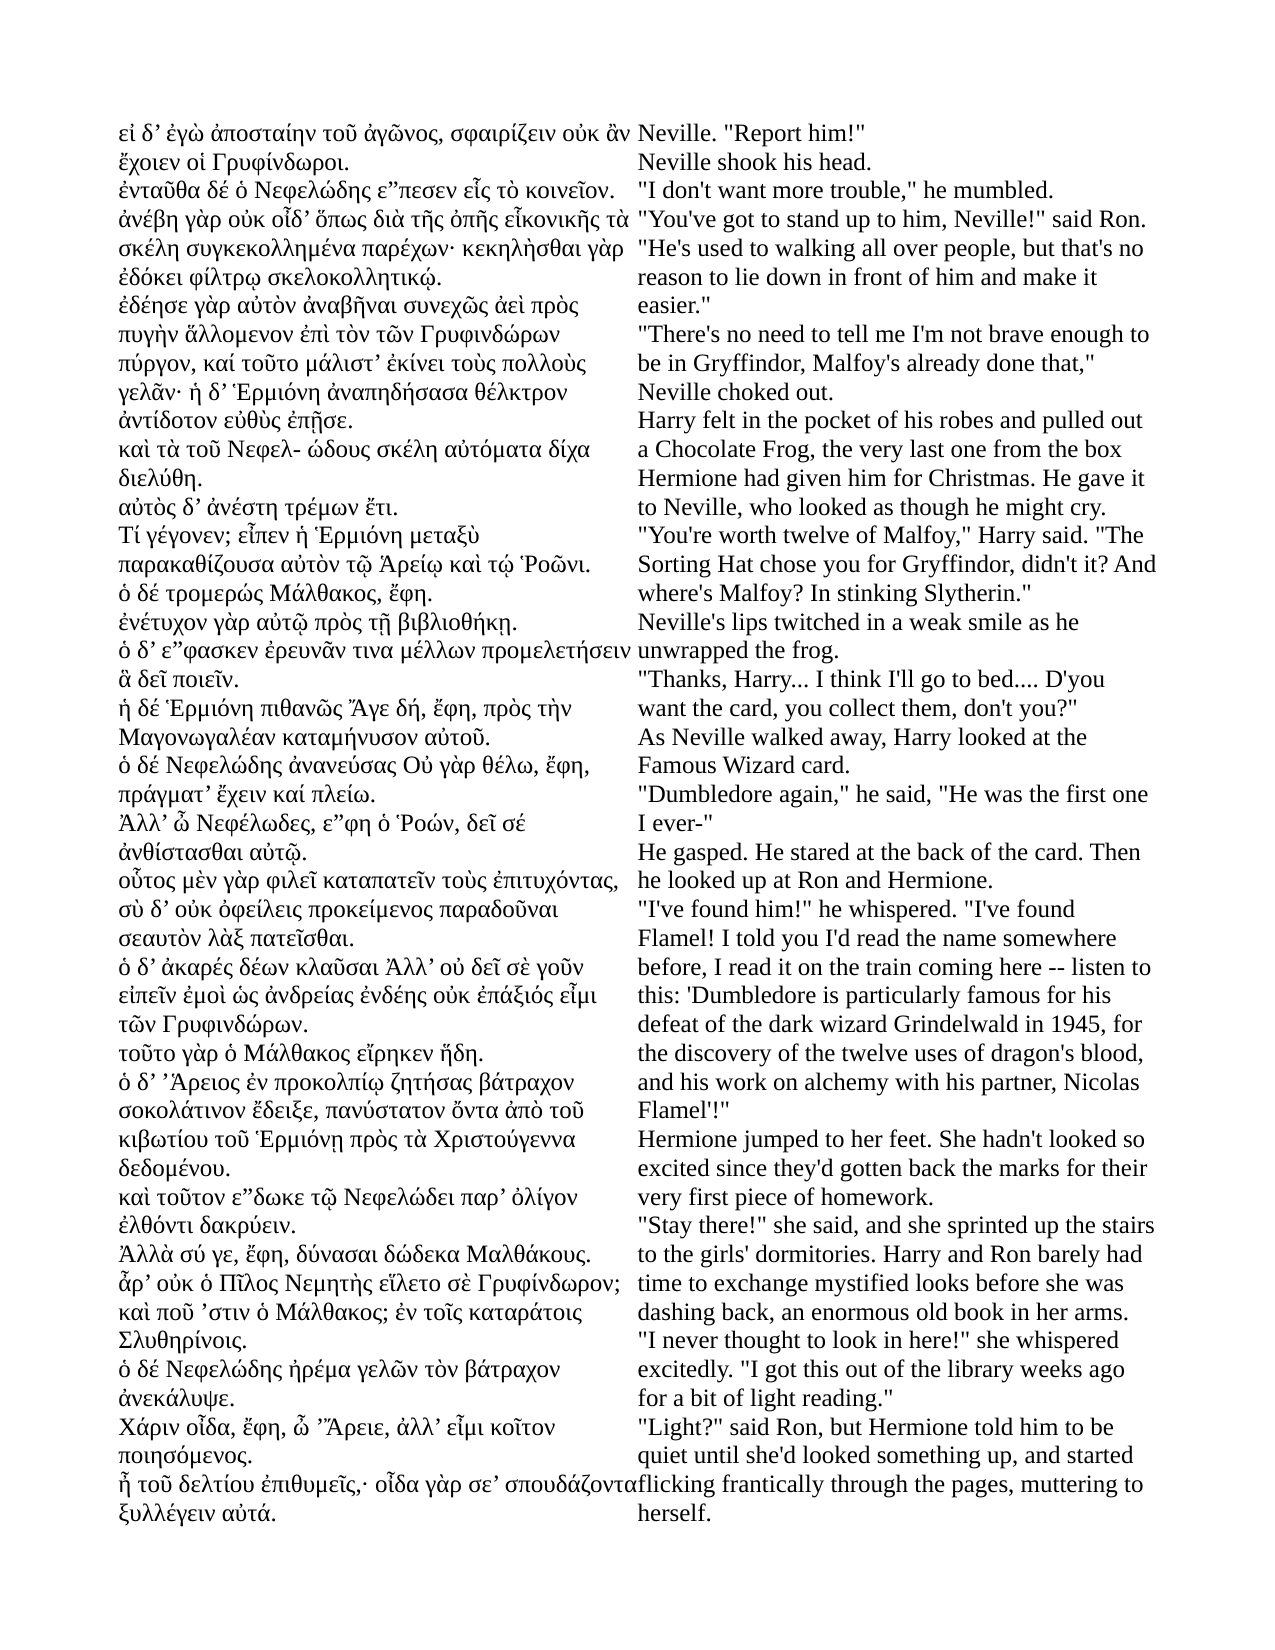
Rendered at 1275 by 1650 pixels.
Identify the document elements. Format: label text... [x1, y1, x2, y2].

table_cell εἰ δ’ ἐγὼ ἀποσταίην τοῦ ἀγῶνος, σφαιρίζειν οὐκ ἂν ἔχοιεν οἱ Γρυφίνδωροι. ἐνταῦθα δέ ὁ Νεφελώδης ε”πεσεν εἷς τὸ κοινεῖον. ἀνέβη γὰρ οὐκ οἶδ’ ὅπως διὰ τῆς ὀπῆς εἷκονικῆς τὰ σκέλη συγκεκολλημένα παρέχων· κεκηλὴσθαι γὰρ ἐδόκει φίλτρῳ σκελοκολλητικῴ. ἐδέησε γὰρ αὐτὸν ἀναβῆναι συνεχῶς ἀεὶ πρὸς πυγὴν ἅλλομενον ἐπὶ τὸν τῶν Γρυφινδώρων πύργον, καί τοῦτο μάλιστ’ ἐκίνει τοὺς πολλοὺς γελᾶν· ἡ δ’ Ἑρμιόνη ἀναπηδήσασα θέλκτρον ἀντίδοτον εὐθὺς ἐπῇσε. καὶ τὰ τοῦ Νεφελ- ώδους σκέλη αὐτόματα δίχα διελύθη. αὐτὸς δ’ ἀνέστη τρέμων ἔτι. Τί γέγονεν; εἶπεν ἡ Ἑρμιόνη μεταξὺ παρακαθίζουσα αὐτὸν τῷ Ἁρείῳ καὶ τῴ Ῥοῶνι. ὁ δέ τρομερώς Μάλθακος, ἔφη. ἐνέτυχον γὰρ αὐτῷ πρὸς τῇ βιβλιοθήκῃ. ὁ δ’ ε”φασκεν ἐρευνᾶν τινα μέλλων προμελετήσειν ἃ δεῖ ποιεῖν. ἡ δέ Ἑρμιόνη πιθανῶς Ἄγε δή, ἔφη, πρὸς τὴν Μαγονωγαλέαν καταμήνυσον αὐτοῦ. ὁ δέ Νεφελώδης ἀνανεύσας Οὐ γὰρ θέλω, ἔφη, πράγματ’ ἔχειν καί πλείω. Ἀλλ’ ὦ Νεφέλωδες, ε”φη ὁ Ῥοών, δεῖ σέ ἀνθίστασθαι αὐτῷ. οὗτος μὲν γὰρ φιλεῖ καταπατεῖν τοὺς ἐπιτυχόντας, σὺ δ’ οὐκ ὀφείλεις προκείμενος παραδοῦναι σεαυτὸν λὰξ πατεῖσθαι. ὁ δ’ ἀκαρές δέων κλαῦσαι Ἀλλ’ οὐ δεῖ σὲ γοῦν εἰπεῖν ἐμοὶ ὡς ἀνδρείας ἐνδέης οὐκ ἐπάξιός εἶμι τῶν Γρυφινδώρων. τοῦτο γὰρ ὁ Μάλθακος εἴρηκεν ἥδη. ὁ δ’ ’Ἁρειος ἐν προκολπίῳ ζητήσας βάτραχον σοκολάτινον ἔδειξε, πανύστατον ὄντα ἀπὸ τοῦ κιβωτίου τοῦ Ἑρμιόνῃ πρὸς τὰ Χριστούγεννα δεδομένου. καὶ τοῦτον ε”δωκε τῷ Νεφελώδει παρ’ ὀλίγον ἐλθόντι δακρύειν. Ἀλλὰ σύ γε, ἔφη, δύνασαι δώδεκα Μαλθάκους. ἆρ’ οὐκ ὁ Πῖλος Νεμητὴς εἵλετο σὲ Γρυφίνδωρον; καὶ ποῦ ’στιν ὁ Μάλθακος; ἐν τοῖς καταράτοις Σλυθηρίνοις. ὁ δέ Νεφελώδης ἠρέμα γελῶν τὸν βάτραχον ἀνεκάλυψε. Χάριν οἶδα, ἔφη, ὦ ’Ἄρειε, ἀλλ’ εἶμι κοῖτον ποιησόμενος. ἦ τοῦ δελτίου ἐπιθυμεῖς,· οἶδα γὰρ σε’ σπουδάζοντα ξυλλέγειν αὐτά. [118, 118, 637, 1527]
table_cell Neville. "Report him!" Neville shook his head. "I don't want more trouble," he mumbled. "You've got to stand up to him, Neville!" said Ron. "He's used to walking all over people, but that's no reason to lie down in front of him and make it easier." "There's no need to tell me I'm not brave enough to be in Gryffindor, Malfoy's already done that," Neville choked out. Harry felt in the pocket of his robes and pulled out a Chocolate Frog, the very last one from the box Hermione had given him for Christmas. He gave it to Neville, who looked as though he might cry. "You're worth twelve of Malfoy," Harry said. "The Sorting Hat chose you for Gryffindor, didn't it? And where's Malfoy? In stinking Slytherin." Neville's lips twitched in a weak smile as he unwrapped the frog. "Thanks, Harry... I think I'll go to bed.... D'you want the card, you collect them, don't you?" As Neville walked away, Harry looked at the Famous Wizard card. "Dumbledore again," he said, "He was the first one I ever-" He gasped. He stared at the back of the card. Then he looked up at Ron and Hermione. "I've found him!" he whispered. "I've found Flamel! I told you I'd read the name somewhere before, I read it on the train coming here -- listen to this: 'Dumbledore is particularly famous for his defeat of the dark wizard Grindelwald in 1945, for the discovery of the twelve uses of dragon's blood, and his work on alchemy with his partner, Nicolas Flamel'!" Hermione jumped to her feet. She hadn't looked so excited since they'd gotten back the marks for their very first piece of homework. "Stay there!" she said, and she sprinted up the stairs to the girls' dormitories. Harry and Ron barely had time to exchange mystified looks before she was dashing back, an enormous old book in her arms. "I never thought to look in here!" she whispered excitedly. "I got this out of the library weeks ago for a bit of light reading." "Light?" said Ron, but Hermione told him to be quiet until she'd looked something up, and started flicking frantically through the pages, muttering to herself. [638, 118, 1157, 1527]
